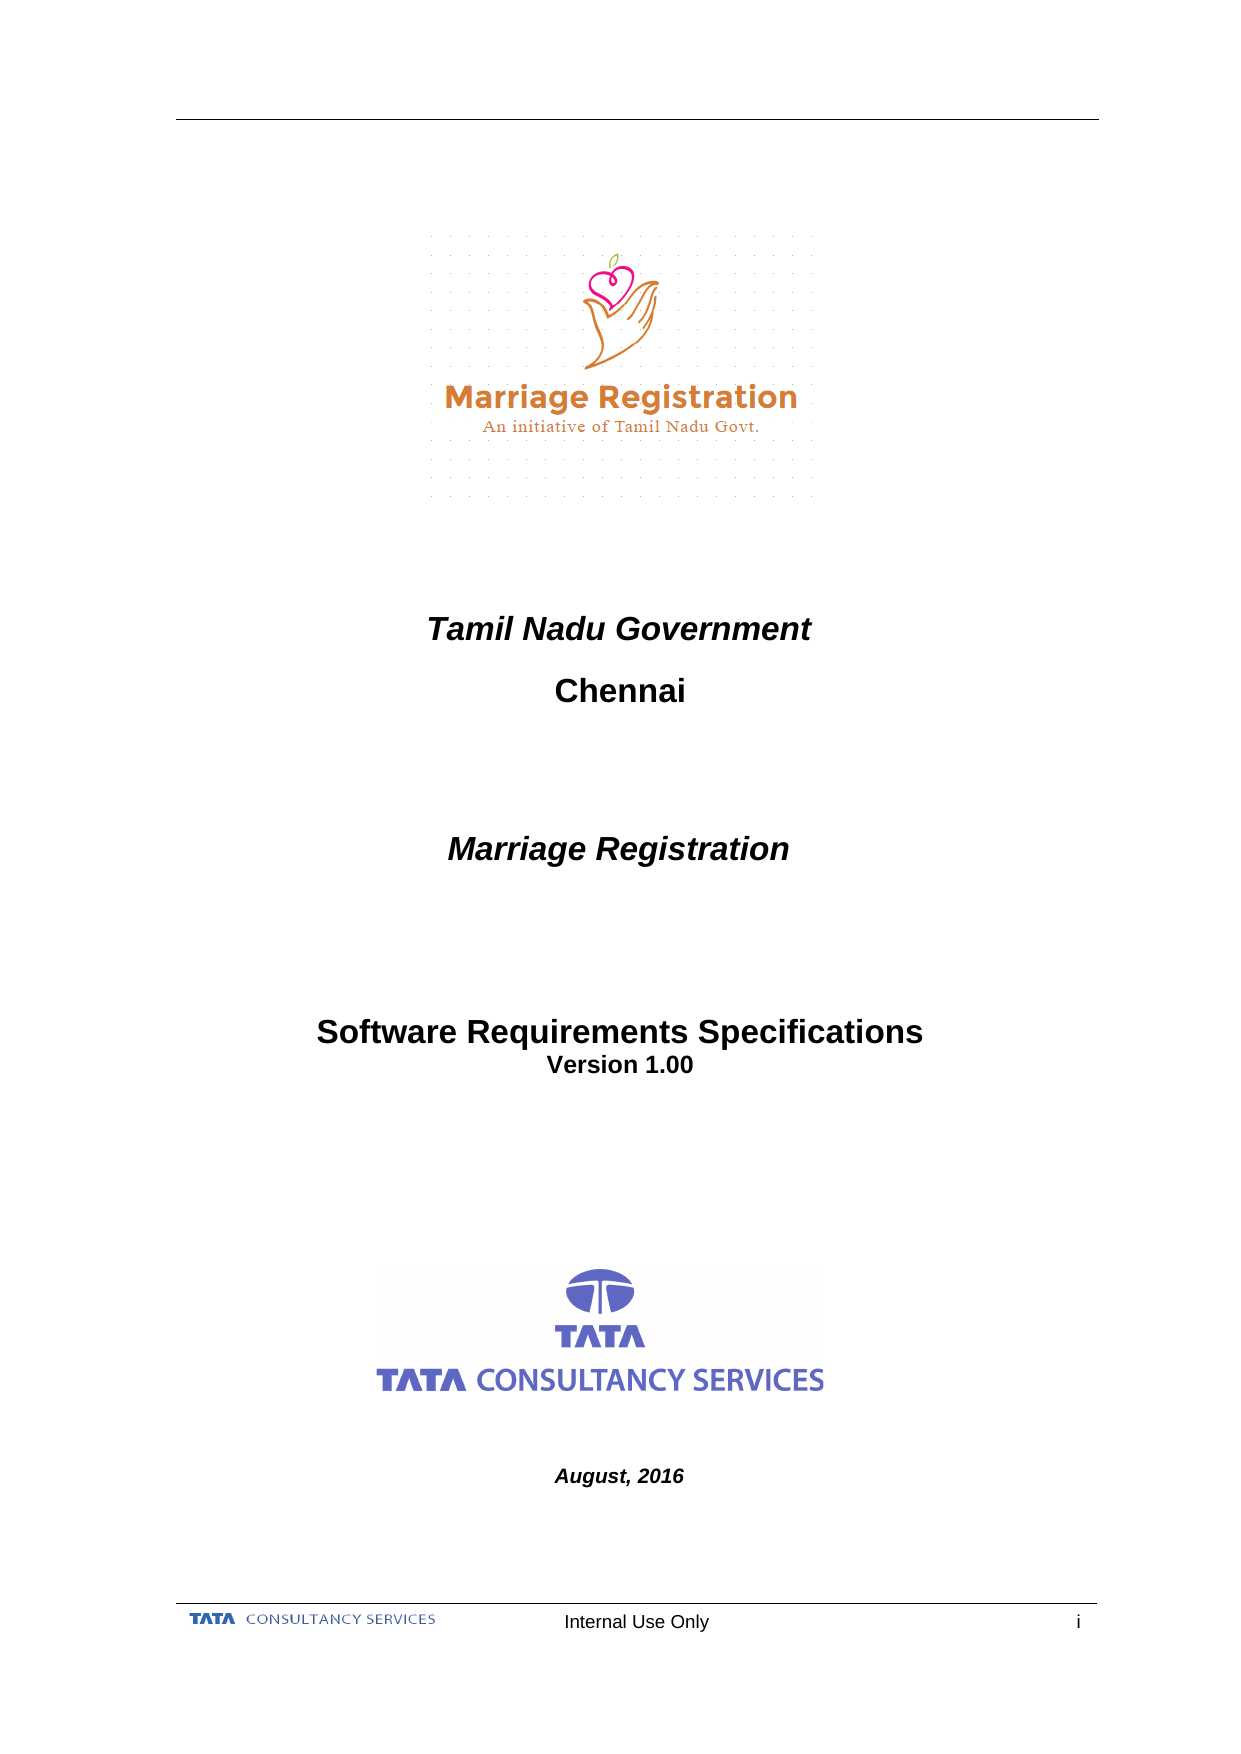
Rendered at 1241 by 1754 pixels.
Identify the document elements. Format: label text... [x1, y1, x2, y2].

text Version 1.00 [187, 1050, 1053, 1079]
picture [376, 1269, 824, 1391]
text Marriage Registration [187, 829, 1053, 868]
text Chennai [187, 671, 1053, 710]
text Tamil Nadu Government [187, 609, 1053, 647]
text August, 2016 [187, 1464, 1053, 1488]
text Software Requirements Specifications [187, 1012, 1053, 1050]
